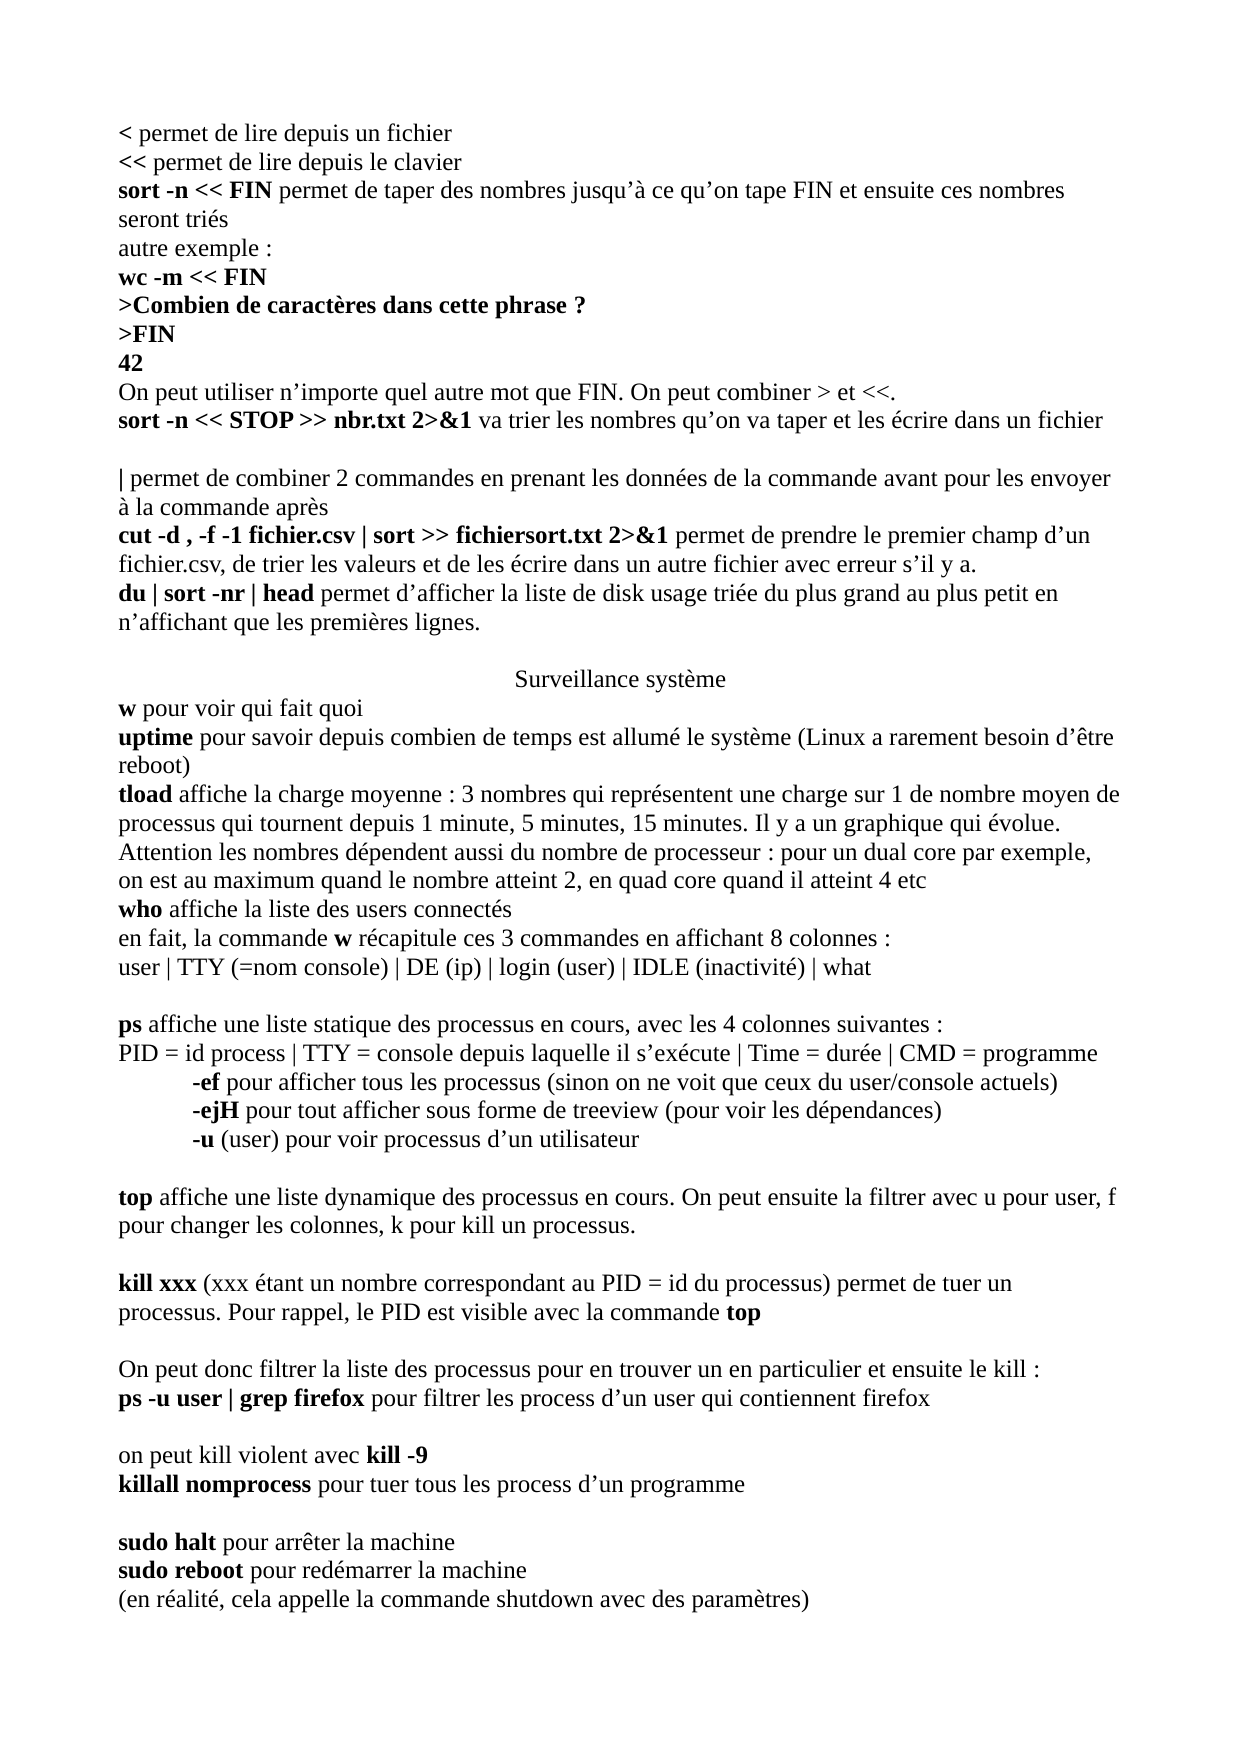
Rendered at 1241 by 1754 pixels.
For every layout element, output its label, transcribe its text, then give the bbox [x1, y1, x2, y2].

text >FIN [118, 319, 1122, 348]
text sudo reboot pour redémarrer la machine [118, 1556, 1122, 1584]
text Surveillance système [118, 664, 1122, 693]
text (en réalité, cela appelle la commande shutdown avec des paramètres) [118, 1584, 1122, 1613]
text who affiche la liste des users connectés [118, 894, 1122, 923]
text -ejH pour tout afficher sous forme de treeview (pour voir les dépendances) [118, 1096, 1122, 1124]
text cut -d , -f -1 fichier.csv | sort >> fichiersort.txt 2>&1 permet de prendre le premier champ d’un fichier.csv, de trier les valeurs et de les écrire dans un autre fichier avec erreur s’il y a. [118, 521, 1122, 578]
text top affiche une liste dynamique des processus en cours. On peut ensuite la filtrer avec u pour user, f pour changer les colonnes, k pour kill un processus. [118, 1182, 1122, 1239]
text ps affiche une liste statique des processus en cours, avec les 4 colonnes suivantes : [118, 1009, 1122, 1038]
text w pour voir qui fait quoi [118, 693, 1122, 722]
text sudo halt pour arrêter la machine [118, 1527, 1122, 1556]
text On peut donc filtrer la liste des processus pour en trouver un en particulier et ensuite le kill : [118, 1354, 1122, 1383]
text kill xxx (xxx étant un nombre correspondant au PID = id du processus) permet de tuer un processus. Pour rappel, le PID est visible avec la commande top [118, 1268, 1122, 1326]
text 42 [118, 348, 1122, 377]
text du | sort -nr | head permet d’afficher la liste de disk usage triée du plus grand au plus petit en n’affichant que les premières lignes. [118, 578, 1122, 636]
text user | TTY (=nom console) | DE (ip) | login (user) | IDLE (inactivité) | what [118, 952, 1122, 981]
text on peut kill violent avec kill -9 [118, 1441, 1122, 1469]
text killall nomprocess pour tuer tous les process d’un programme [118, 1469, 1122, 1498]
text sort -n << FIN permet de taper des nombres jusqu’à ce qu’on tape FIN et ensuite ces nombres seront triés [118, 176, 1122, 233]
text >Combien de caractères dans cette phrase ? [118, 291, 1122, 319]
text -u (user) pour voir processus d’un utilisateur [118, 1124, 1122, 1153]
text ps -u user | grep firefox pour filtrer les process d’un user qui contiennent firefox [118, 1383, 1122, 1412]
text en fait, la commande w récapitule ces 3 commandes en affichant 8 colonnes : [118, 923, 1122, 952]
text << permet de lire depuis le clavier [118, 147, 1122, 176]
text uptime pour savoir depuis combien de temps est allumé le système (Linux a rarement besoin d’être reboot) [118, 722, 1122, 779]
text tload affiche la charge moyenne : 3 nombres qui représentent une charge sur 1 de nombre moyen de processus qui tournent depuis 1 minute, 5 minutes, 15 minutes. Il y a un graphique qui évolue. [118, 779, 1122, 837]
text PID = id process | TTY = console depuis laquelle il s’exécute | Time = durée | CMD = programme [118, 1038, 1122, 1067]
text On peut utiliser n’importe quel autre mot que FIN. On peut combiner > et <<. [118, 377, 1122, 406]
text wc -m << FIN [118, 262, 1122, 291]
text | permet de combiner 2 commandes en prenant les données de la commande avant pour les envoyer à la commande après [118, 463, 1122, 521]
text -ef pour afficher tous les processus (sinon on ne voit que ceux du user/console actuels) [118, 1067, 1122, 1096]
text autre exemple : [118, 233, 1122, 262]
text Attention les nombres dépendent aussi du nombre de processeur : pour un dual core par exemple, on est au maximum quand le nombre atteint 2, en quad core quand il atteint 4 etc [118, 837, 1122, 894]
text sort -n << STOP >> nbr.txt 2>&1 va trier les nombres qu’on va taper et les écrire dans un fichier [118, 406, 1122, 434]
text < permet de lire depuis un fichier [118, 118, 1122, 147]
